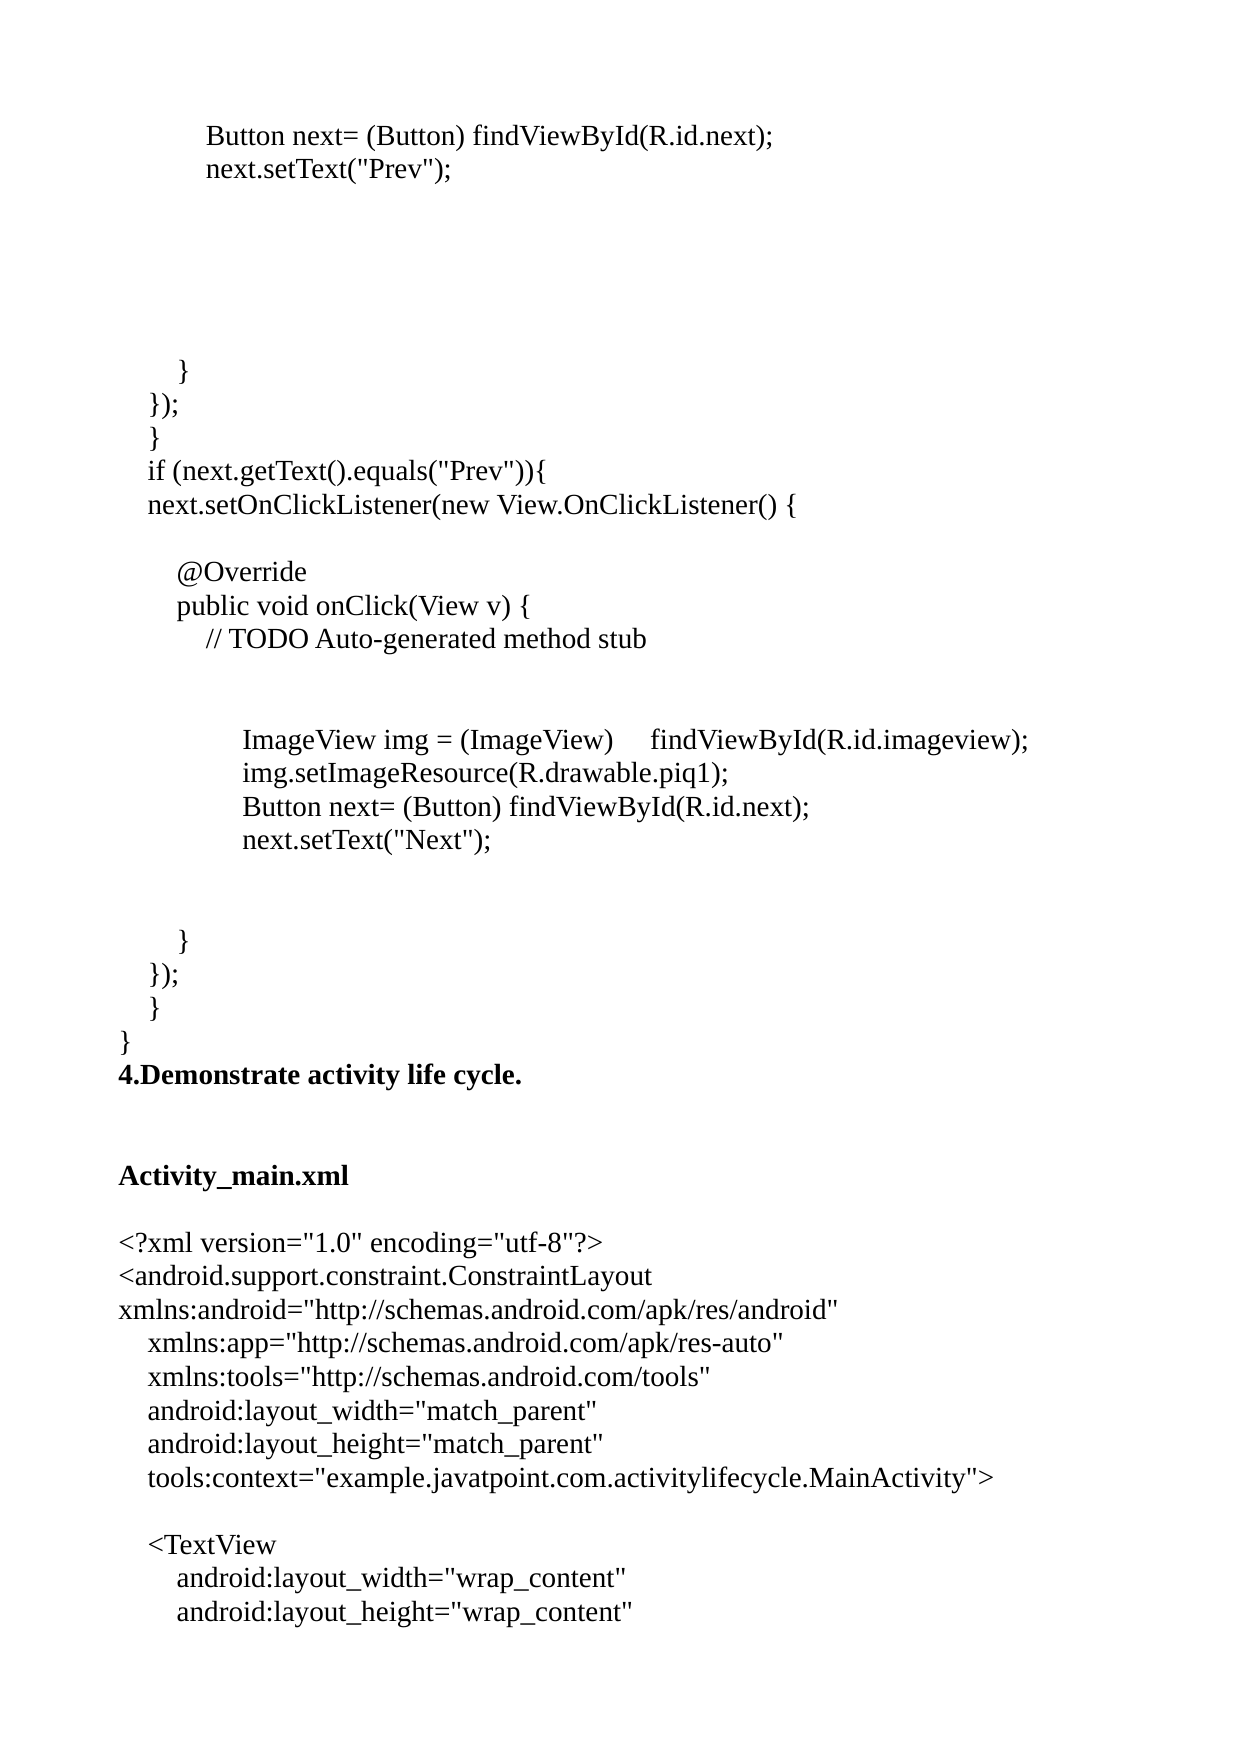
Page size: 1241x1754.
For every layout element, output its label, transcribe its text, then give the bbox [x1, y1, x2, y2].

text } [118, 420, 1122, 453]
text ImageView img = (ImageView) findViewById(R.id.imageview); [118, 722, 1122, 755]
text img.setImageResource(R.drawable.piq1); [118, 755, 1122, 789]
text Button next= (Button) findViewById(R.id.next); [118, 118, 1122, 152]
text Activity_main.xml [118, 1158, 1122, 1191]
text @Override [118, 554, 1122, 588]
text <?xml version="1.0" encoding="utf-8"?> [118, 1225, 1122, 1258]
text Button next= (Button) findViewById(R.id.next); [118, 789, 1122, 822]
text xmlns:app="http://schemas.android.com/apk/res-auto" [118, 1326, 1122, 1359]
text } [118, 990, 1122, 1024]
text }); [118, 386, 1122, 420]
text next.setText("Next"); [118, 822, 1122, 856]
text <TextView [118, 1527, 1122, 1560]
text } [118, 923, 1122, 957]
text // TODO Auto-generated method stub [118, 621, 1122, 655]
text next.setOnClickListener(new View.OnClickListener() { [118, 487, 1122, 521]
text <android.support.constraint.ConstraintLayout xmlns:android="http://schemas.android.com/apk/res/android" [118, 1258, 1122, 1326]
text } [118, 353, 1122, 386]
text 4.Demonstrate activity life cycle. [118, 1057, 1122, 1091]
text if (next.getText().equals("Prev")){ [118, 453, 1122, 487]
text android:layout_height="match_parent" [118, 1426, 1122, 1460]
text } [118, 1024, 1122, 1057]
text android:layout_width="wrap_content" [118, 1560, 1122, 1594]
text android:layout_height="wrap_content" [118, 1594, 1122, 1627]
text }); [118, 957, 1122, 990]
text xmlns:tools="http://schemas.android.com/tools" [118, 1359, 1122, 1393]
text android:layout_width="match_parent" [118, 1393, 1122, 1426]
text next.setText("Prev"); [118, 152, 1122, 185]
text public void onClick(View v) { [118, 588, 1122, 621]
text tools:context="example.javatpoint.com.activitylifecycle.MainActivity"> [118, 1460, 1122, 1493]
